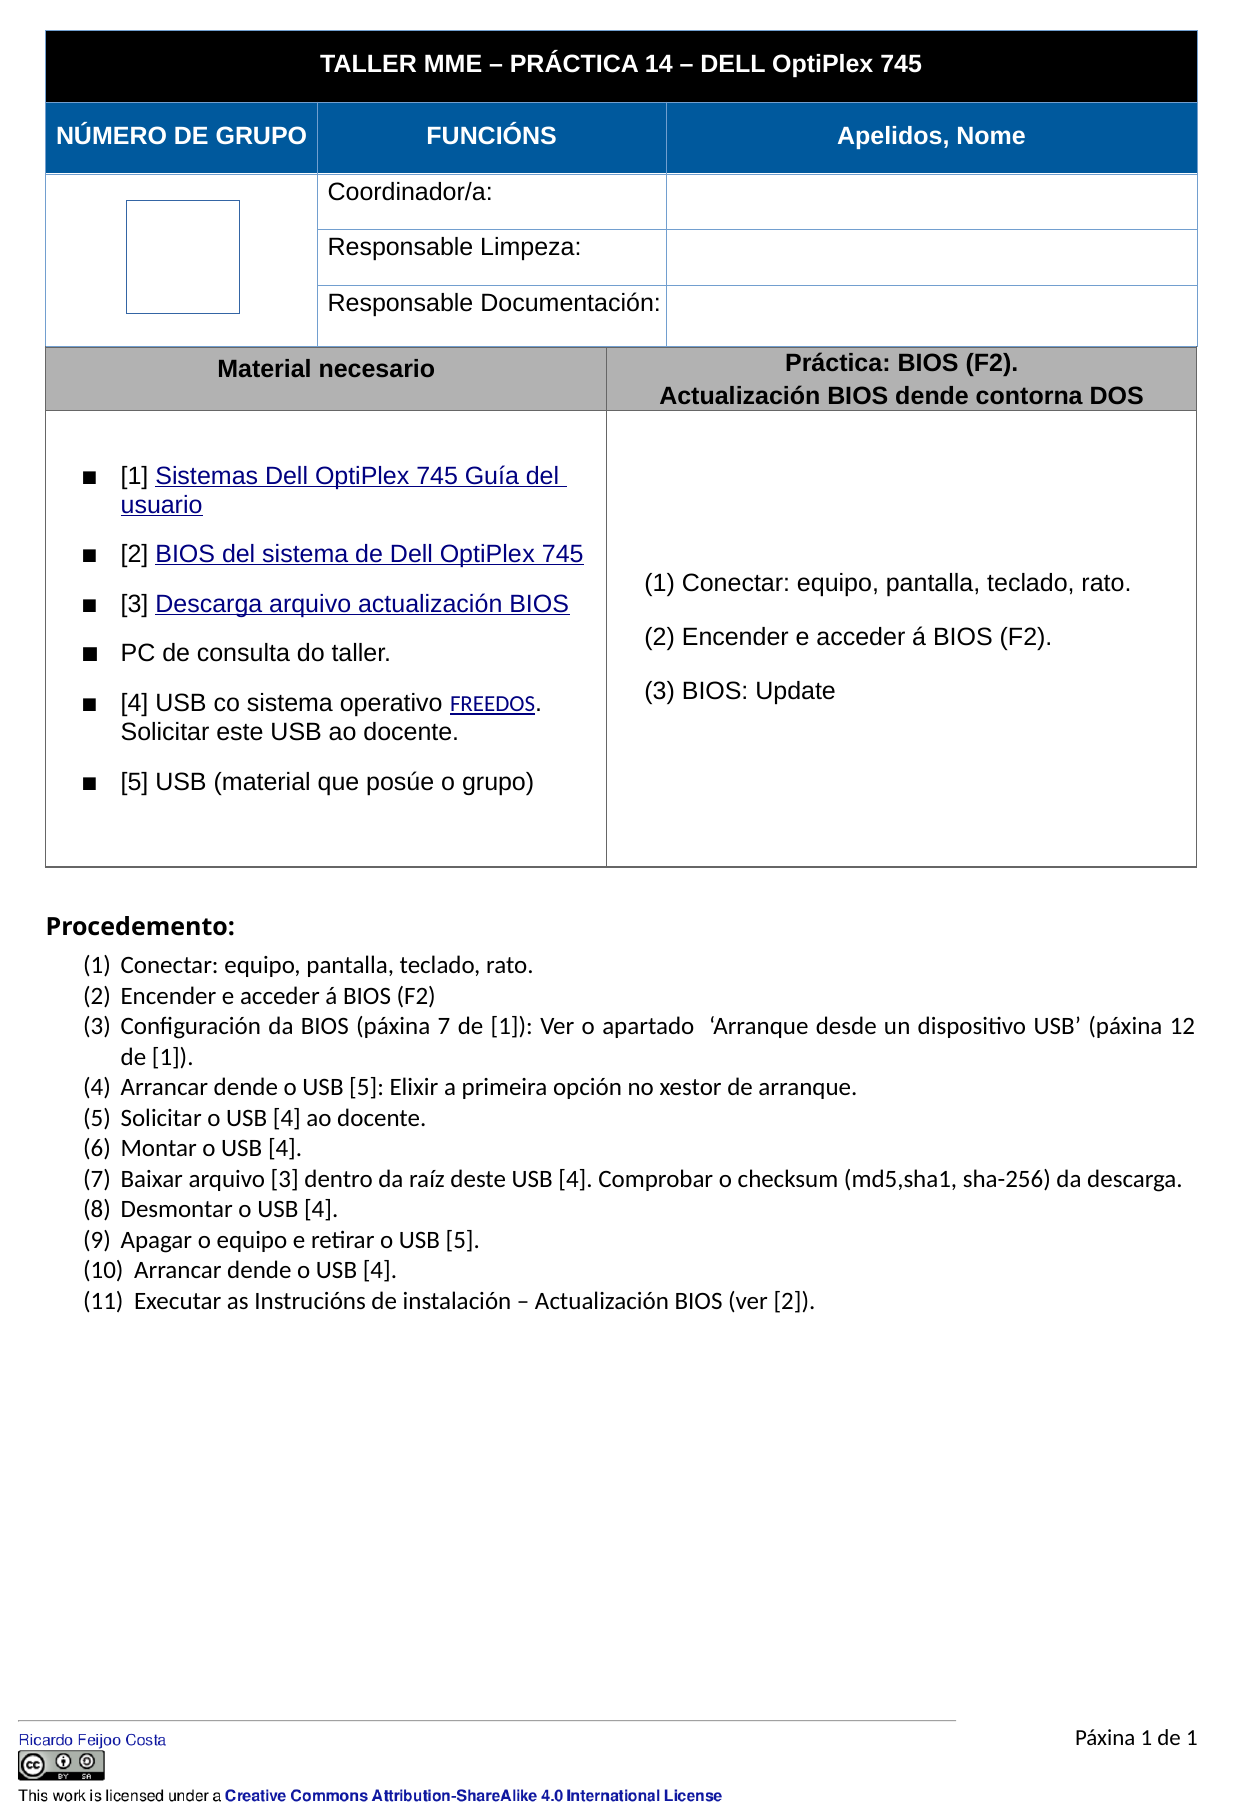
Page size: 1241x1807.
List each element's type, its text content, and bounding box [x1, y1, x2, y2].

list Arrancar dende o USB [5]: Elixir a primeira opción no xestor de arranque. [83, 1071, 1197, 1102]
list Apagar o equipo e retirar o USB [5]. [83, 1224, 1197, 1254]
table_cell NÚMERO DE GRUPO [46, 103, 317, 173]
picture [8, 1715, 957, 1806]
table_cell [667, 175, 1197, 229]
table_cell [46, 175, 317, 346]
table_cell Responsable Limpeza: [318, 230, 666, 284]
list Solicitar o USB [4] ao docente. [83, 1102, 1197, 1132]
list Desmontar o USB [4]. [83, 1193, 1197, 1224]
table_cell Coordinador/a: [318, 175, 666, 229]
list Executar as Instrucións de instalación – Actualización BIOS (ver [2]). [83, 1285, 1197, 1316]
table_header Práctica: BIOS (F2). Actualización BIOS dende contorna DOS [607, 348, 1196, 410]
list Conectar: equipo, pantalla, teclado, rato. [83, 949, 1197, 980]
list Baixar arquivo [3] dentro da raíz deste USB [4]. Comprobar o checksum (md5,sha1, sha-256) da descarga. [83, 1163, 1197, 1193]
table_header TALLER MME – PRÁCTICA 14 – DELL OptiPlex 745 [46, 31, 1197, 102]
table_cell [667, 230, 1197, 284]
list Montar o USB [4]. [83, 1132, 1197, 1163]
table_cell Apelidos, Nome [667, 103, 1197, 173]
table_cell [667, 286, 1197, 346]
list Encender e acceder á BIOS (F2) [83, 980, 1197, 1010]
list Configuración da BIOS (páxina 7 de [1]): Ver o apartado ‘Arranque desde un dispositivo USB’ (páxina 12 de [1]). [83, 1010, 1197, 1071]
list Arrancar dende o USB [4]. [83, 1254, 1197, 1285]
table_cell [1] Sistemas Dell OptiPlex 745 Guía del usuario [2] BIOS del sistema de Dell OptiPlex 745 [3] Descarga arquivo actualización BIOS PC de consulta do taller. [4] USB co sistema operativo FREEDOS. Solicitar este USB ao docente. [5] USB (material que posúe o grupo) [46, 411, 606, 866]
table_cell Conectar: equipo, pantalla, teclado, rato. Encender e acceder á BIOS (F2). BIOS: Update [607, 411, 1196, 866]
text Procedemento: [45, 908, 1197, 942]
table_cell FUNCIÓNS [318, 103, 666, 173]
table_cell Responsable Documentación: [318, 286, 666, 346]
table_header Material necesario [46, 348, 606, 410]
